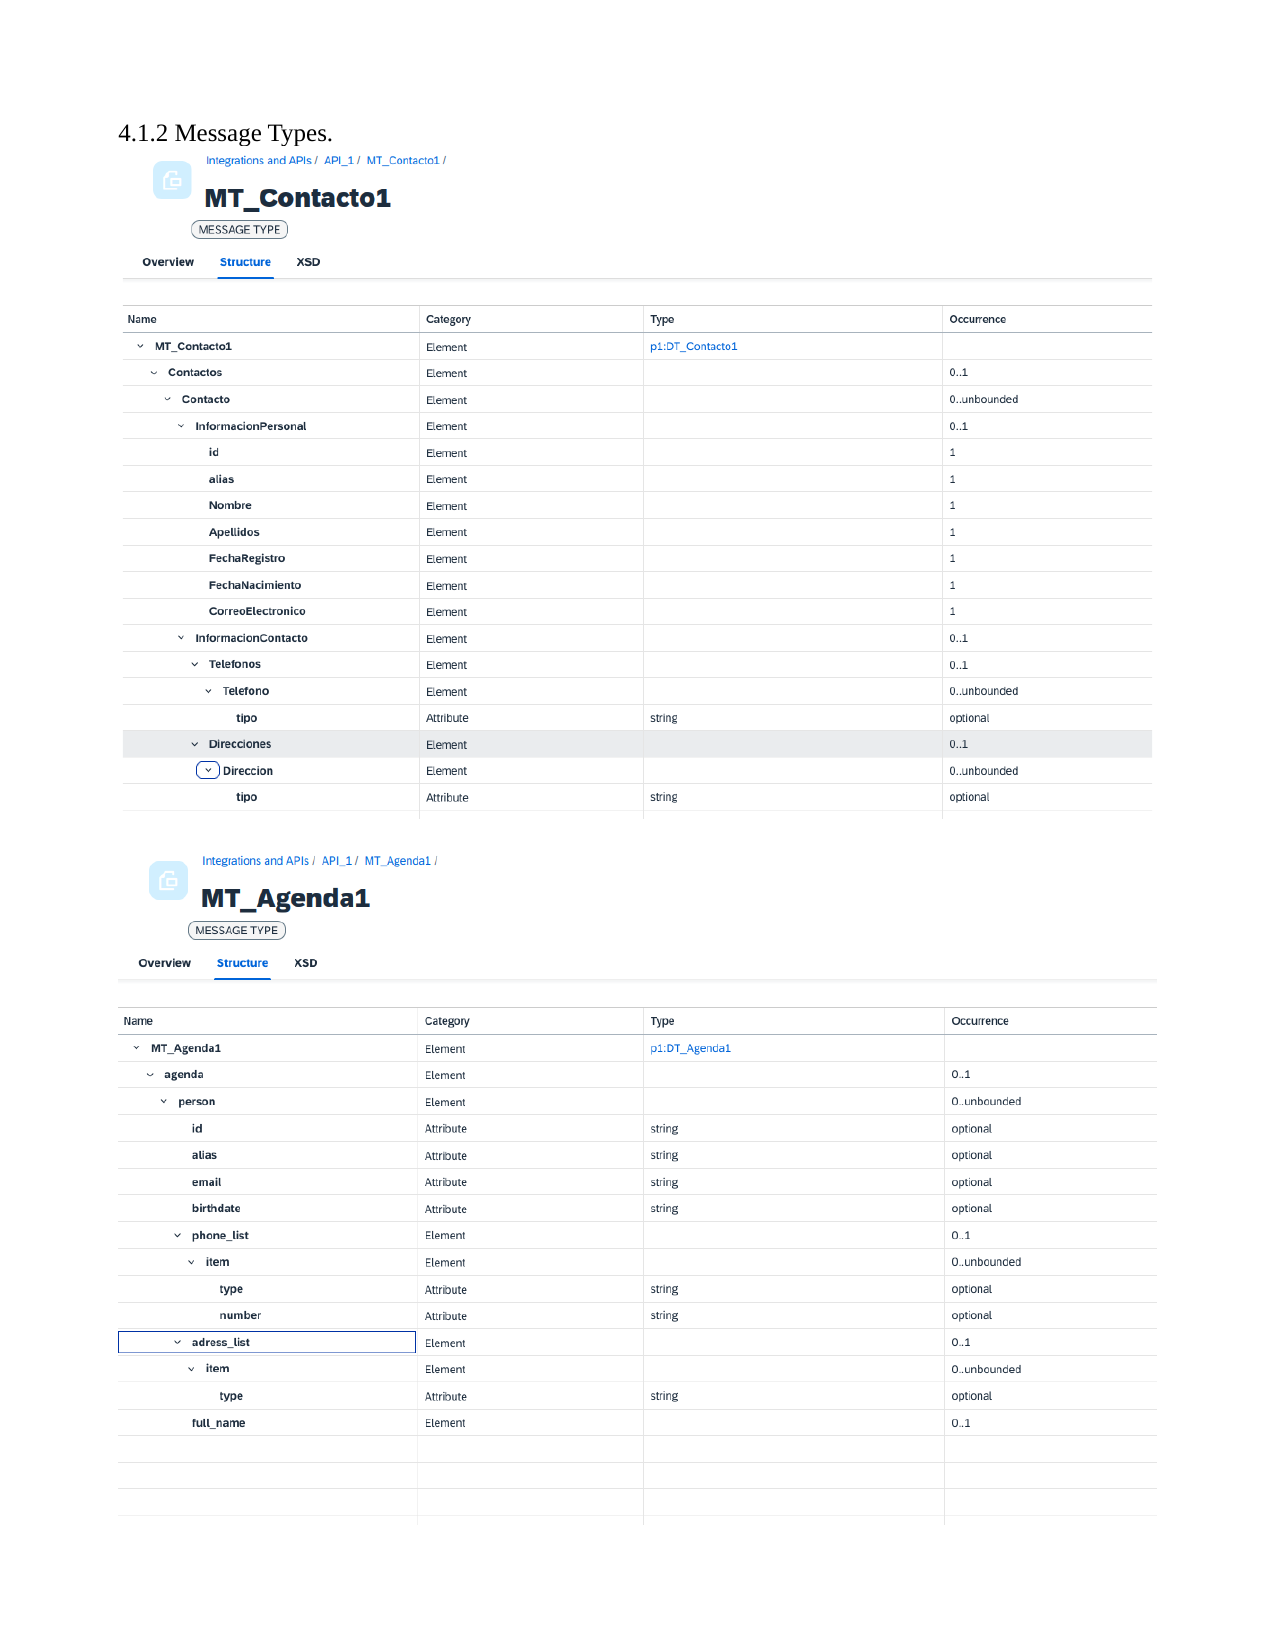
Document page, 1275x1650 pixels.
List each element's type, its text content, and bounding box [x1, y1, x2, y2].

text 4.1.2 Message Types. [118, 118, 1157, 147]
picture [122, 146, 1153, 819]
picture [118, 846, 1157, 1525]
